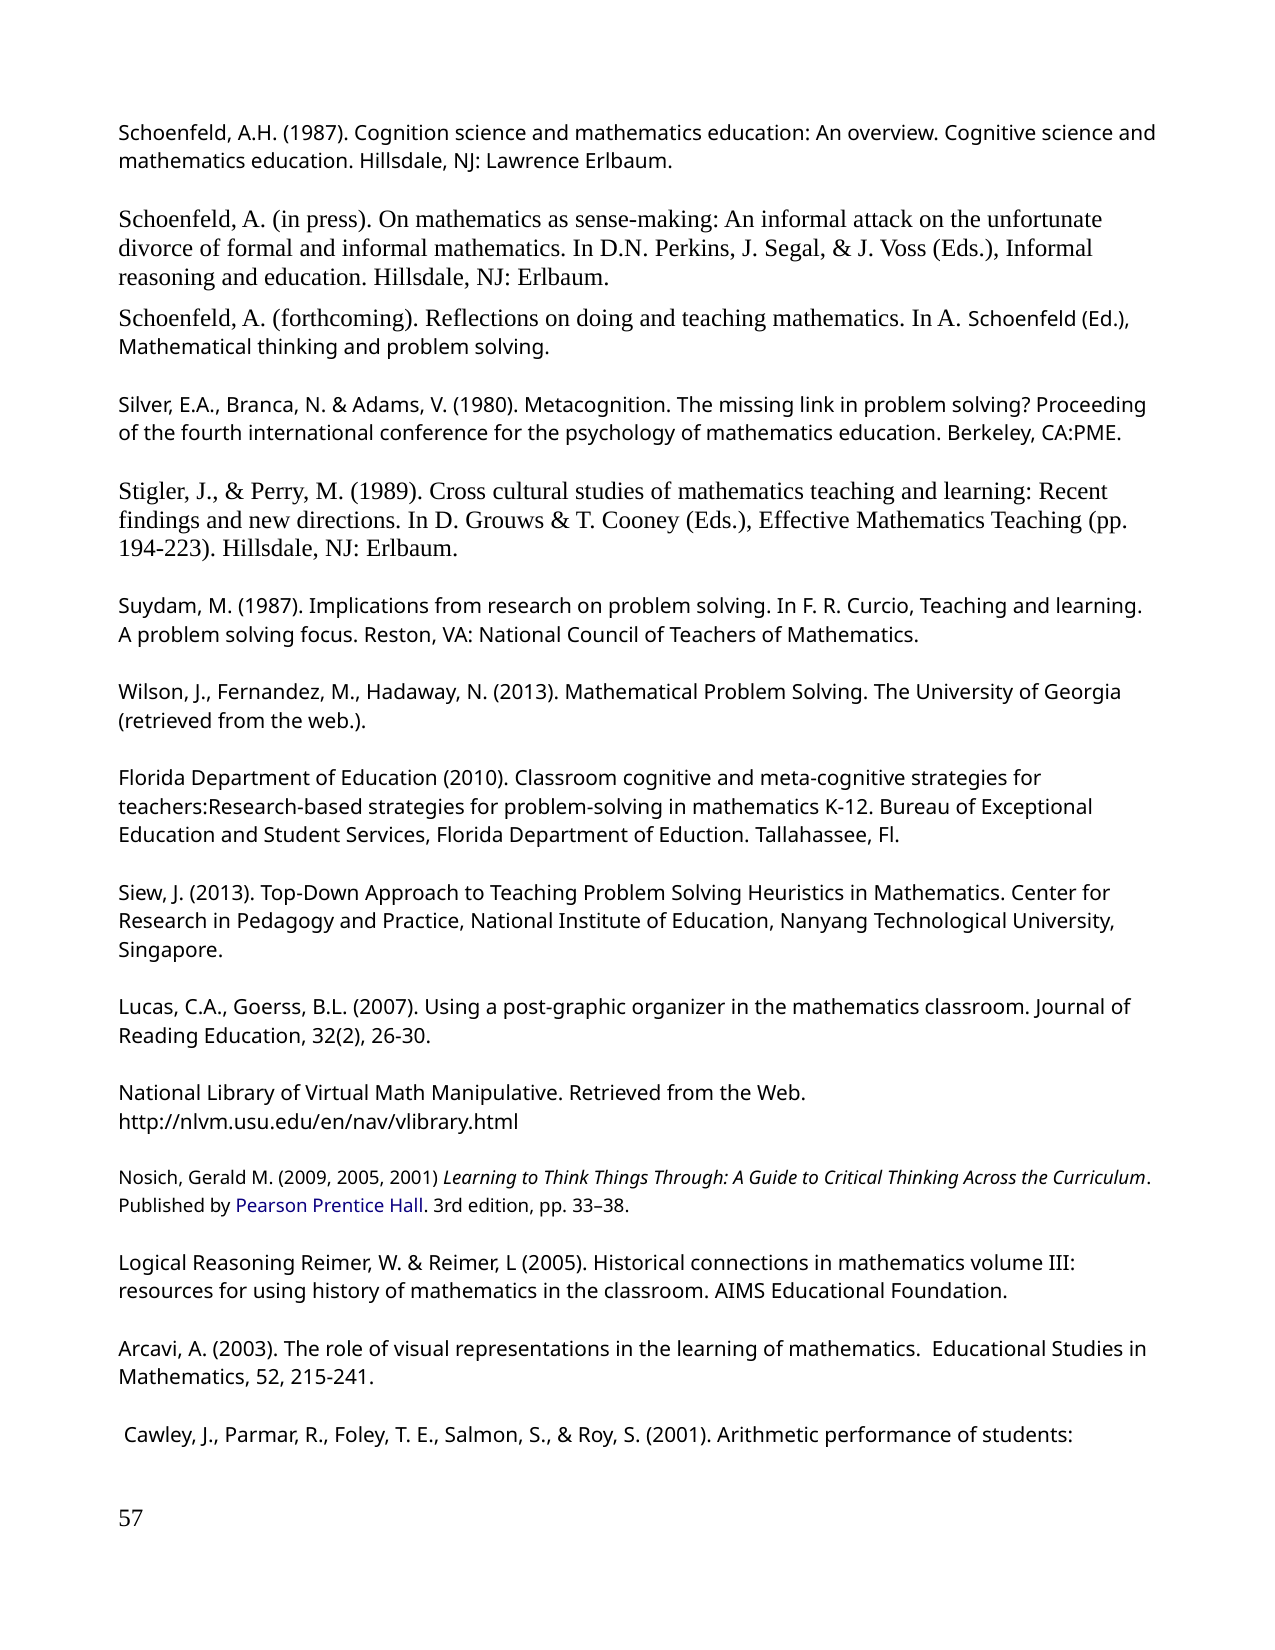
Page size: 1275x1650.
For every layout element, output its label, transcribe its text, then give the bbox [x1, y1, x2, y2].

text Lucas, C.A., Goerss, B.L. (2007). Using a post-graphic organizer in the mathematics classroom. Journal of Reading Education, 32(2), 26-30. [118, 992, 1157, 1049]
text National Library of Virtual Math Manipulative. Retrieved from the Web. http://nlvm.usu.edu/en/nav/vlibrary.html [118, 1078, 1157, 1135]
text Schoenfeld, A. (in press). On mathematics as sense-making: An informal attack on the unfortunate divorce of formal and informal mathematics. In D.N. Perkins, J. Segal, & J. Voss (Eds.), Informal reasoning and education. Hillsdale, NJ: Erlbaum. [118, 204, 1157, 290]
text Stigler, J., & Perry, M. (1989). Cross cultural studies of mathematics teaching and learning: Recent findings and new directions. In D. Grouws & T. Cooney (Eds.), Effective Mathematics Teaching (pp. 194-223). Hillsdale, NJ: Erlbaum. [118, 476, 1157, 562]
text Arcavi, A. (2003). The role of visual representations in the learning of mathematics. Educational Studies in Mathematics, 52, 215-241. [118, 1334, 1157, 1391]
text Nosich, Gerald M. (2009, 2005, 2001) Learning to Think Things Through: A Guide to Critical Thinking Across the Curriculum. Published by Pearson Prentice Hall. 3rd edition, pp. 33–38. [118, 1164, 1157, 1218]
text Schoenfeld, A.H. (1987). Cognition science and mathematics education: An overview. Cognitive science and mathematics education. Hillsdale, NJ: Lawrence Erlbaum. [118, 118, 1157, 175]
text Siew, J. (2013). Top-Down Approach to Teaching Problem Solving Heuristics in Mathematics. Center for Research in Pedagogy and Practice, National Institute of Education, Nanyang Technological University, Singapore. [118, 878, 1157, 963]
text Schoenfeld, A. (forthcoming). Reflections on doing and teaching mathematics. In A. Schoenfeld (Ed.), Mathematical thinking and problem solving. [118, 303, 1157, 361]
text Florida Department of Education (2010). Classroom cognitive and meta-cognitive strategies for teachers:Research-based strategies for problem-solving in mathematics K-12. Bureau of Exceptional Education and Student Services, Florida Department of Eduction. Tallahassee, Fl. [118, 763, 1157, 849]
text Logical Reasoning Reimer, W. & Reimer, L (2005). Historical connections in mathematics volume III: resources for using history of mathematics in the classroom. AIMS Educational Foundation. [118, 1248, 1157, 1304]
text Wilson, J., Fernandez, M., Hadaway, N. (2013). Mathematical Problem Solving. The University of Georgia (retrieved from the web.). [118, 677, 1157, 734]
text Silver, E.A., Branca, N. & Adams, V. (1980). Metacognition. The missing link in problem solving? Proceeding of the fourth international conference for the psychology of mathematics education. Berkeley, CA:PME. [118, 390, 1157, 447]
text Suydam, M. (1987). Implications from research on problem solving. In F. R. Curcio, Teaching and learning. A problem solving focus. Reston, VA: National Council of Teachers of Mathematics. [118, 591, 1157, 648]
text Cawley, J., Parmar, R., Foley, T. E., Salmon, S., & Roy, S. (2001). Arithmetic performance of students: [118, 1420, 1157, 1448]
